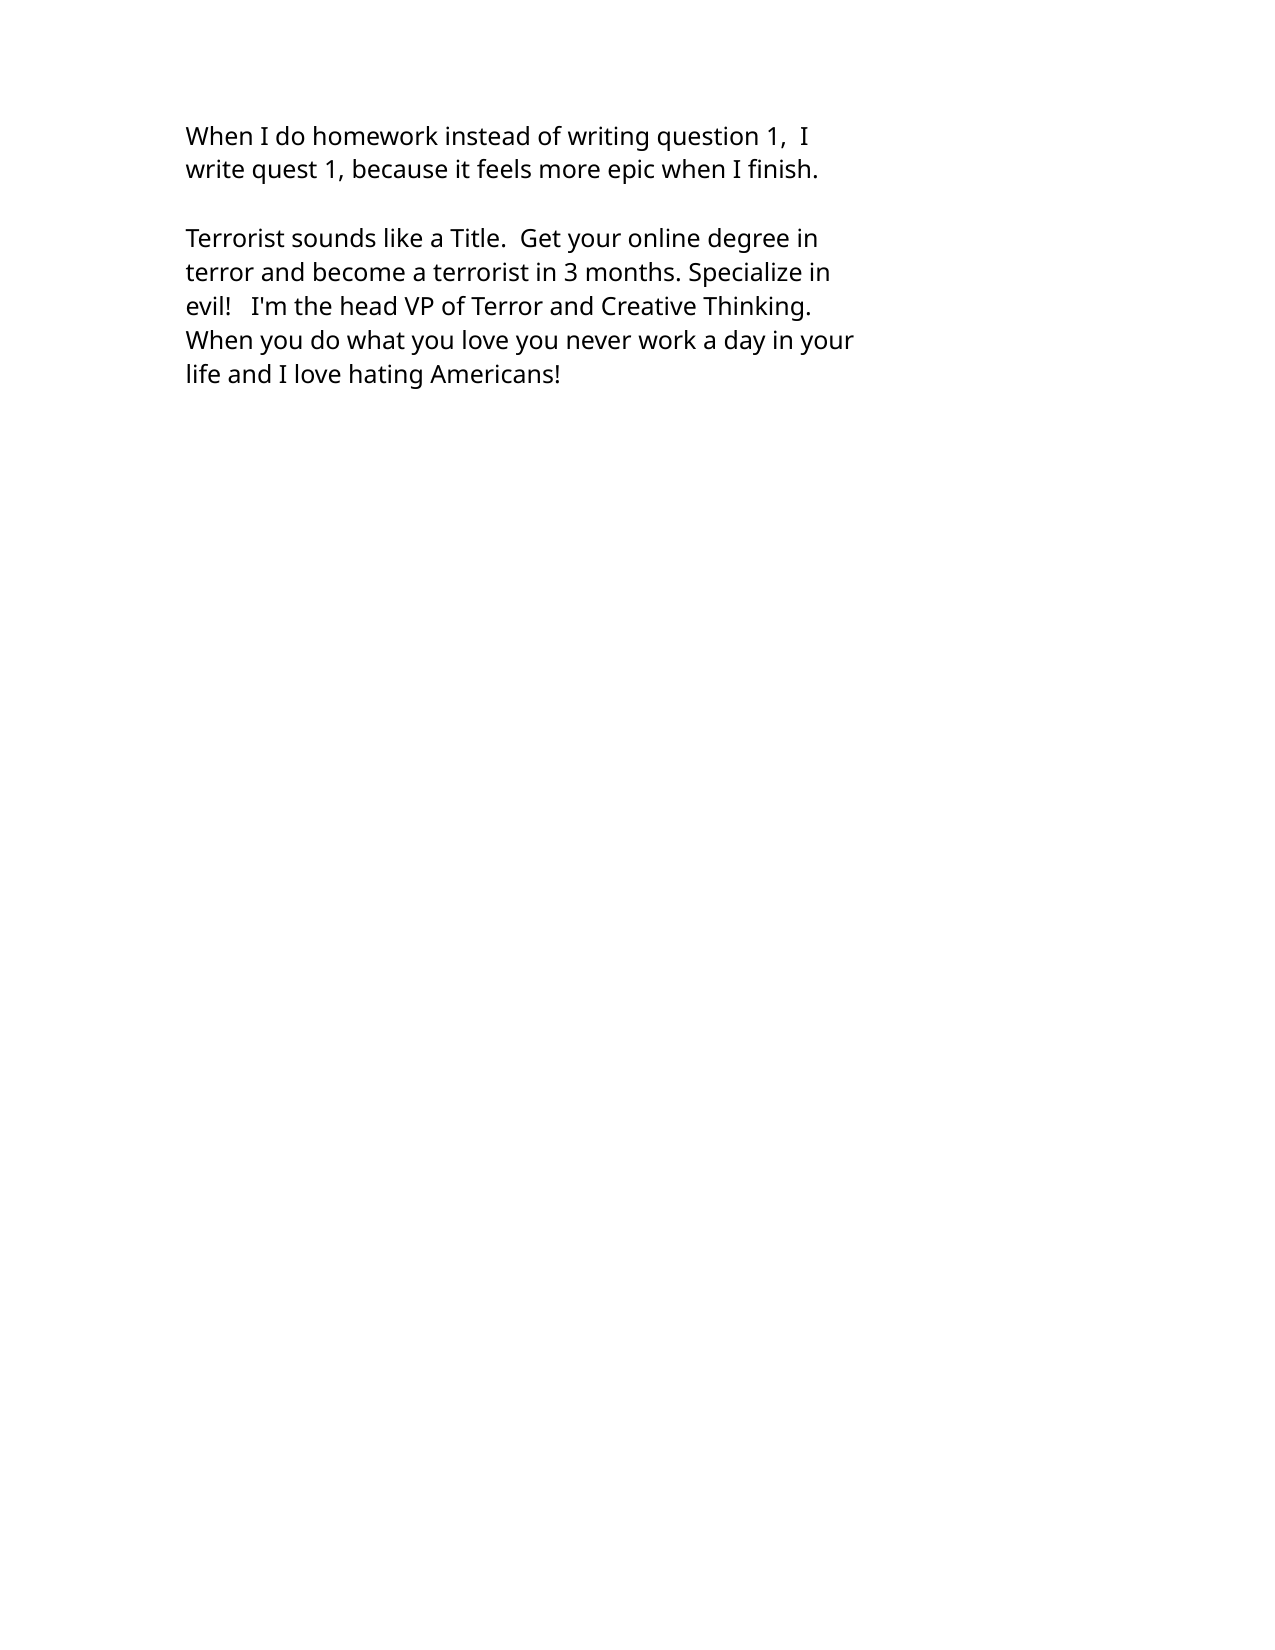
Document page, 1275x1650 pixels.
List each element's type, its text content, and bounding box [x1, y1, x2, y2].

text When I do homework instead of writing question 1, I write quest 1, because it feels more epic when I finish. [185, 118, 863, 186]
text Terrorist sounds like a Title. Get your online degree in terror and become a terrorist in 3 months. Specialize in evil! I'm the head VP of Terror and Creative Thinking. When you do what you love you never work a day in your life and I love hating Americans! [185, 220, 863, 391]
